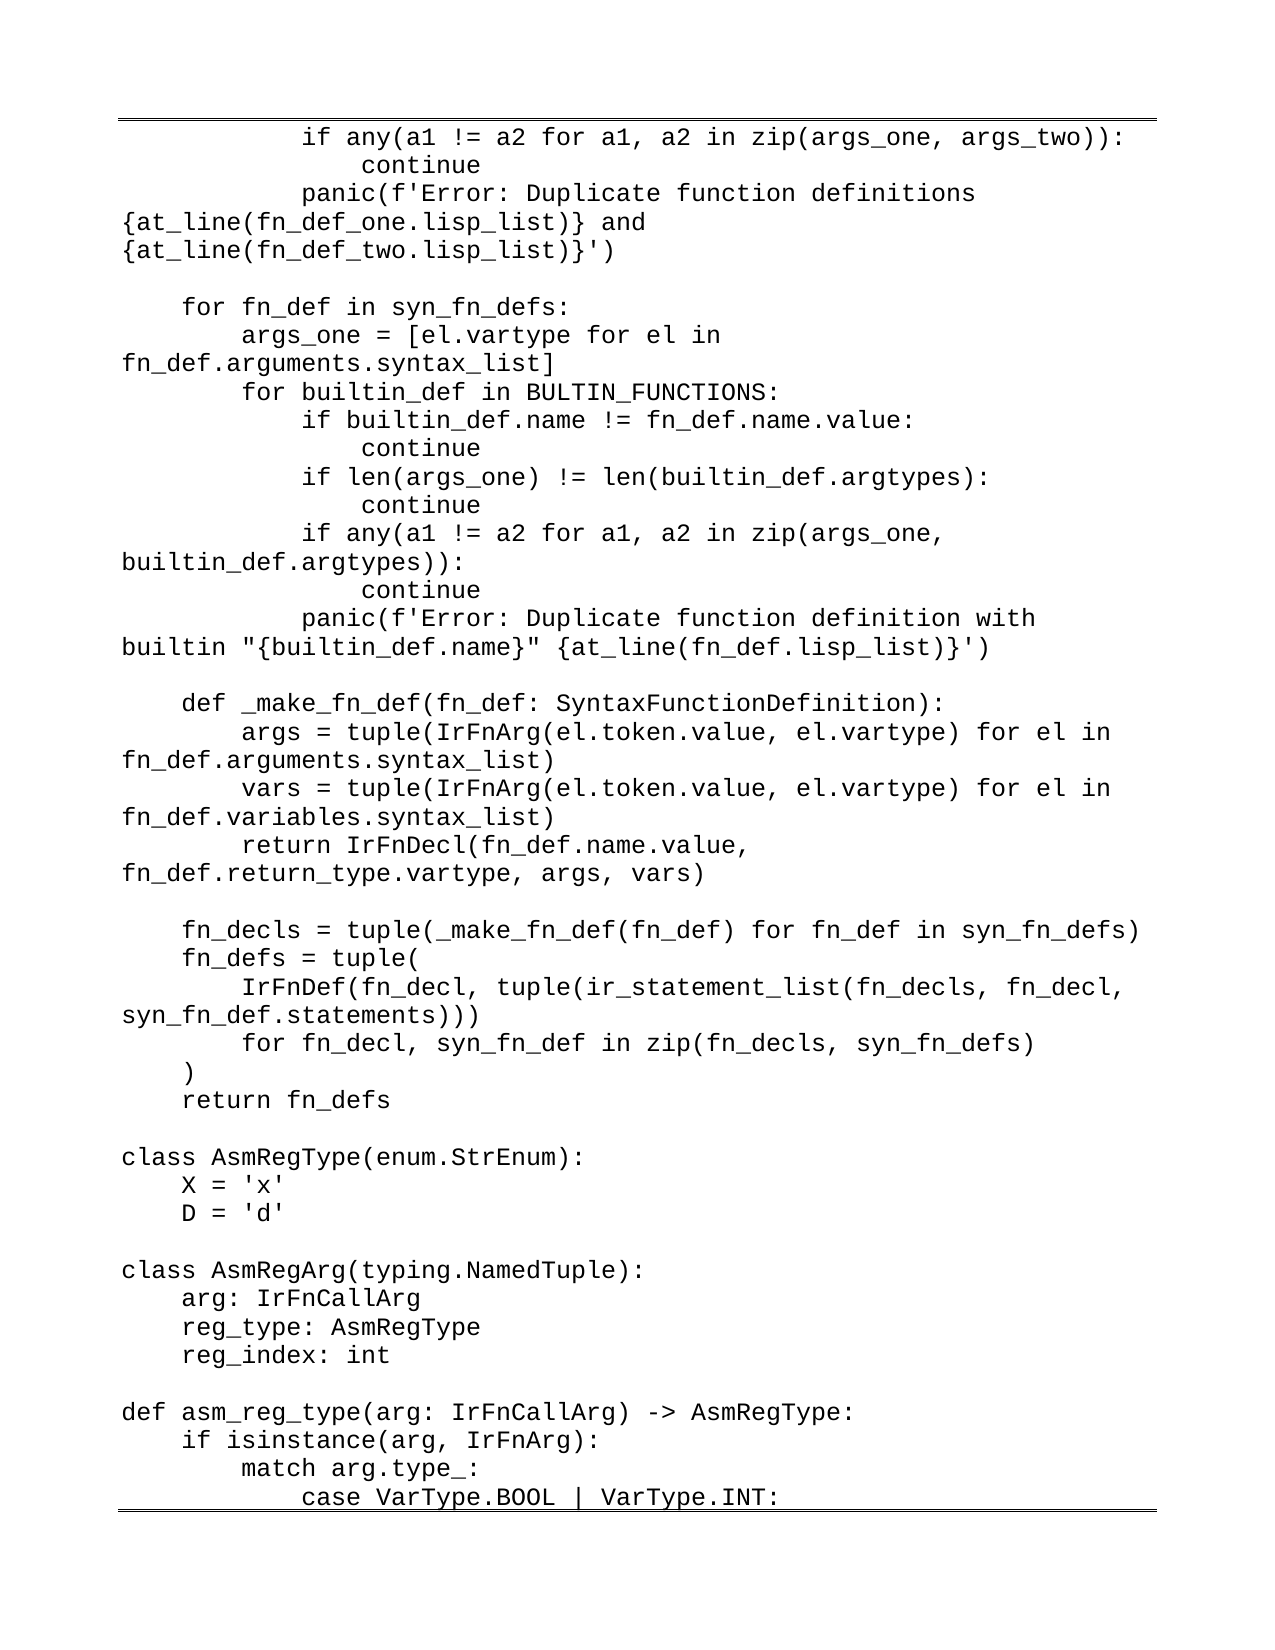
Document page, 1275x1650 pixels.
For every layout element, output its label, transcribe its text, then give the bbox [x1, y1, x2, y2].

text if any(a1 != a2 for a1, a2 in zip(args_one, args_two)): [118, 121, 1157, 146]
text continue [118, 430, 1157, 458]
text args_one = [el.vartype for el in fn_def.arguments.syntax_list] [118, 316, 1157, 373]
text if len(args_one) != len(builtin_def.argtypes): [118, 458, 1157, 486]
text ) [118, 1053, 1157, 1081]
text return IrFnDecl(fn_def.name.value, fn_def.return_type.vartype, args, vars) [118, 826, 1157, 889]
text for builtin_def in BULTIN_FUNCTIONS: [118, 373, 1157, 401]
text if isinstance(arg, IrFnArg): [118, 1421, 1157, 1450]
text fn_defs = tuple( [118, 940, 1157, 968]
text panic(f'Error: Duplicate function definitions {at_line(fn_def_one.lisp_list)} and {at_line(fn_def_two.lisp_list)}') [118, 175, 1157, 266]
text args = tuple(IrFnArg(el.token.value, el.vartype) for el in fn_def.arguments.syntax_list) [118, 713, 1157, 770]
text for fn_def in syn_fn_defs: [118, 288, 1157, 316]
text case VarType.BOOL | VarType.INT: [118, 1478, 1157, 1509]
text arg: IrFnCallArg [118, 1280, 1157, 1308]
text match arg.type_: [118, 1450, 1157, 1478]
text def _make_fn_def(fn_def: SyntaxFunctionDefinition): [118, 685, 1157, 713]
text def asm_reg_type(arg: IrFnCallArg) -> AsmRegType: [118, 1393, 1157, 1421]
text X = 'x' [118, 1166, 1157, 1195]
text class AsmRegArg(typing.NamedTuple): [118, 1251, 1157, 1280]
text if any(a1 != a2 for a1, a2 in zip(args_one, builtin_def.argtypes)): [118, 515, 1157, 571]
text reg_type: AsmRegType [118, 1308, 1157, 1336]
text IrFnDef(fn_decl, tuple(ir_statement_list(fn_decls, fn_decl, syn_fn_def.statements))) [118, 968, 1157, 1025]
text class AsmRegType(enum.StrEnum): [118, 1138, 1157, 1166]
text for fn_decl, syn_fn_def in zip(fn_decls, syn_fn_defs) [118, 1025, 1157, 1053]
text continue [118, 571, 1157, 600]
text continue [118, 146, 1157, 175]
text panic(f'Error: Duplicate function definition with builtin "{builtin_def.name}" {at_line(fn_def.lisp_list)}') [118, 600, 1157, 662]
text reg_index: int [118, 1336, 1157, 1371]
text D = 'd' [118, 1195, 1157, 1229]
text return fn_defs [118, 1081, 1157, 1116]
text vars = tuple(IrFnArg(el.token.value, el.vartype) for el in fn_def.variables.syntax_list) [118, 770, 1157, 826]
text fn_decls = tuple(_make_fn_def(fn_def) for fn_def in syn_fn_defs) [118, 911, 1157, 940]
text if builtin_def.name != fn_def.name.value: [118, 401, 1157, 430]
text continue [118, 486, 1157, 515]
